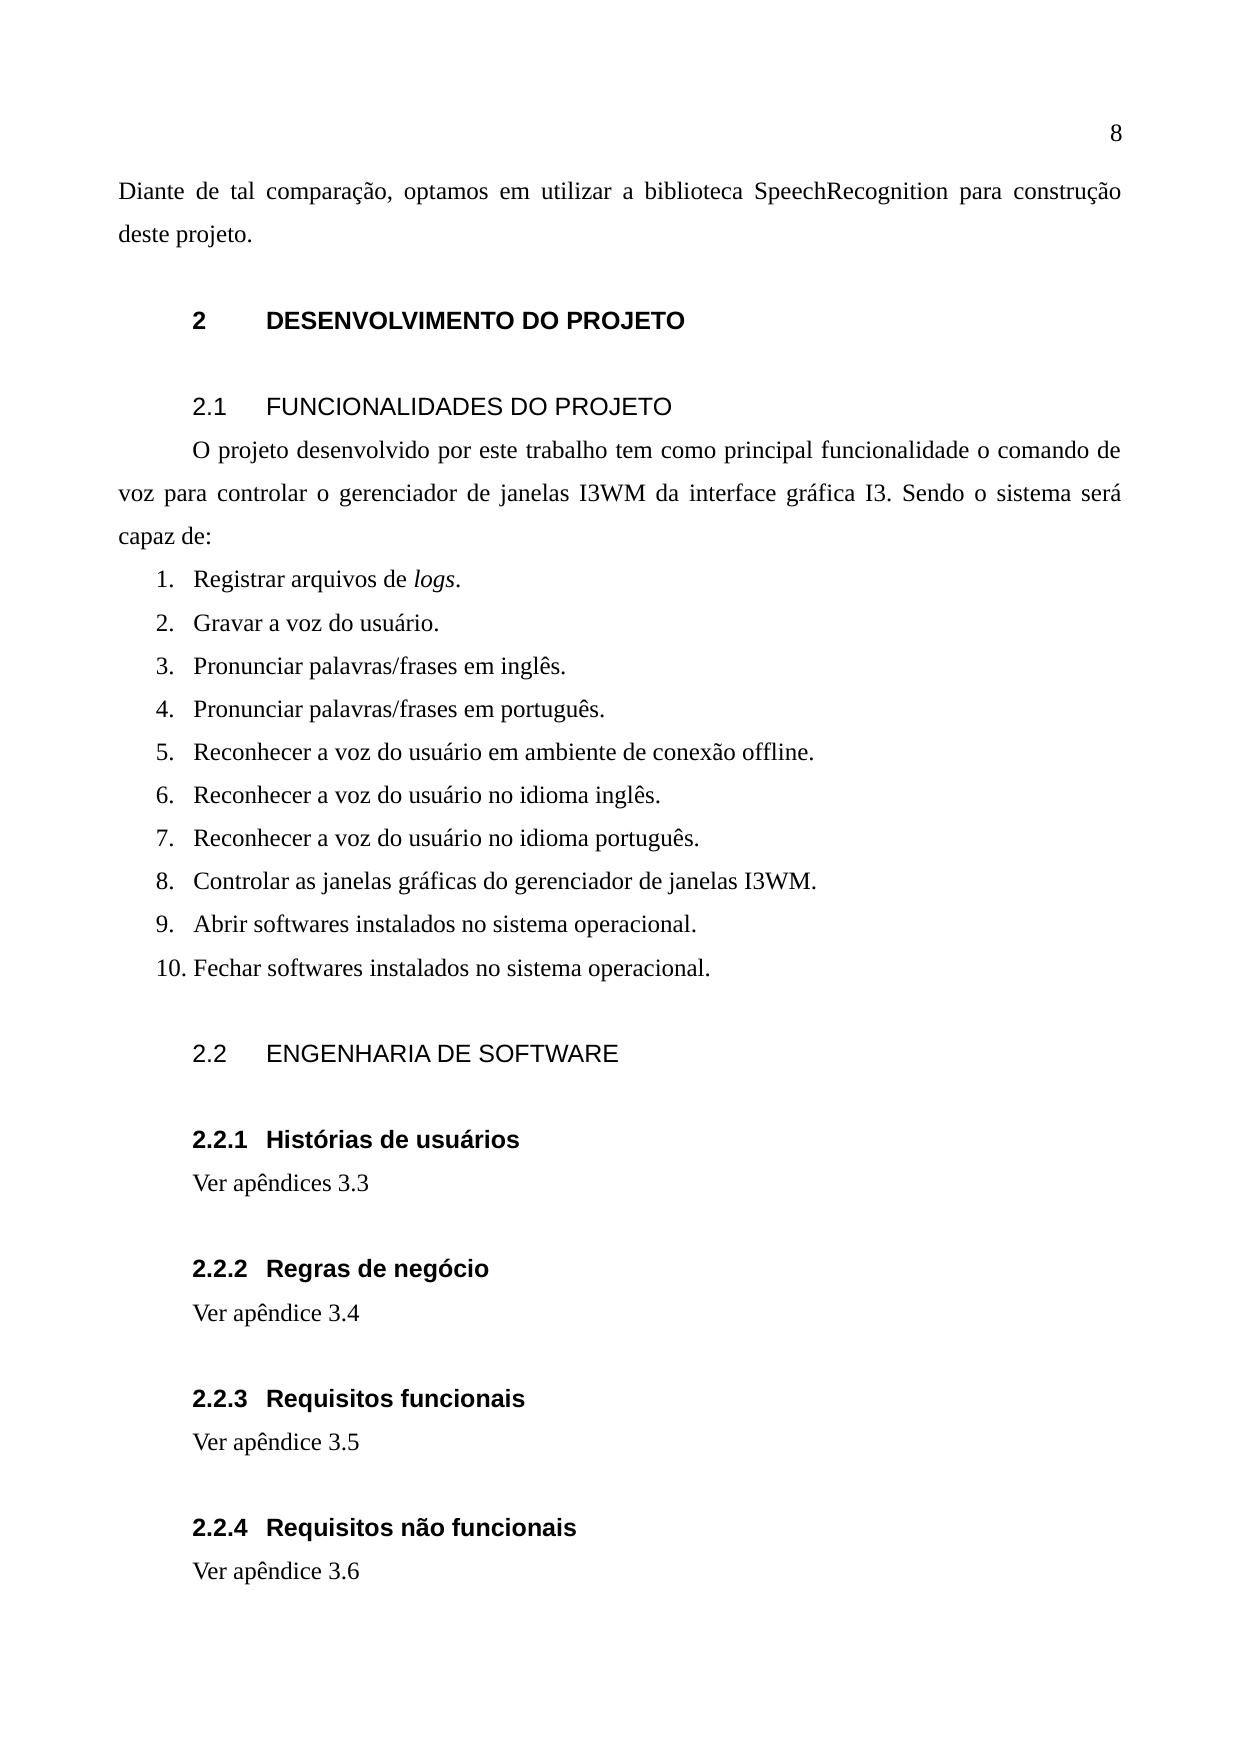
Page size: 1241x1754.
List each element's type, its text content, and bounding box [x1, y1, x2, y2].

list Controlar as janelas gráficas do gerenciador de janelas I3WM. [156, 866, 1122, 895]
subtitle Requisitos funcionais [118, 1384, 1122, 1413]
subtitle Engenharia de software [118, 1039, 1122, 1068]
text Ver apêndices 3.3 [118, 1168, 1122, 1197]
list Pronunciar palavras/frases em inglês. [156, 651, 1122, 679]
subtitle Regras de negócio [118, 1254, 1122, 1283]
text Diante de tal comparação, optamos em utilizar a biblioteca SpeechRecognition para construção deste projeto. [118, 176, 1122, 248]
list Gravar a voz do usuário. [156, 608, 1122, 636]
list Reconhecer a voz do usuário no idioma português. [156, 823, 1122, 852]
subtitle Funcionalidades do projeto [118, 392, 1122, 421]
text Ver apêndice 3.6 [118, 1556, 1122, 1585]
subtitle Histórias de usuários [118, 1125, 1122, 1154]
text Ver apêndice 3.4 [118, 1298, 1122, 1326]
text Ver apêndice 3.5 [118, 1427, 1122, 1456]
list Registrar arquivos de logs. [156, 564, 1122, 593]
list Fechar softwares instalados no sistema operacional. [156, 953, 1122, 981]
text O projeto desenvolvido por este trabalho tem como principal funcionalidade o comando de voz para controlar o gerenciador de janelas I3WM da interface gráfica I3. Sendo o sistema será capaz de: [118, 435, 1122, 550]
list Pronunciar palavras/frases em português. [156, 694, 1122, 723]
list Abrir softwares instalados no sistema operacional. [156, 909, 1122, 938]
subtitle Requisitos não funcionais [118, 1513, 1122, 1542]
subtitle Desenvolvimento do projeto [118, 306, 1122, 334]
list Reconhecer a voz do usuário no idioma inglês. [156, 780, 1122, 809]
list Reconhecer a voz do usuário em ambiente de conexão offline. [156, 737, 1122, 766]
